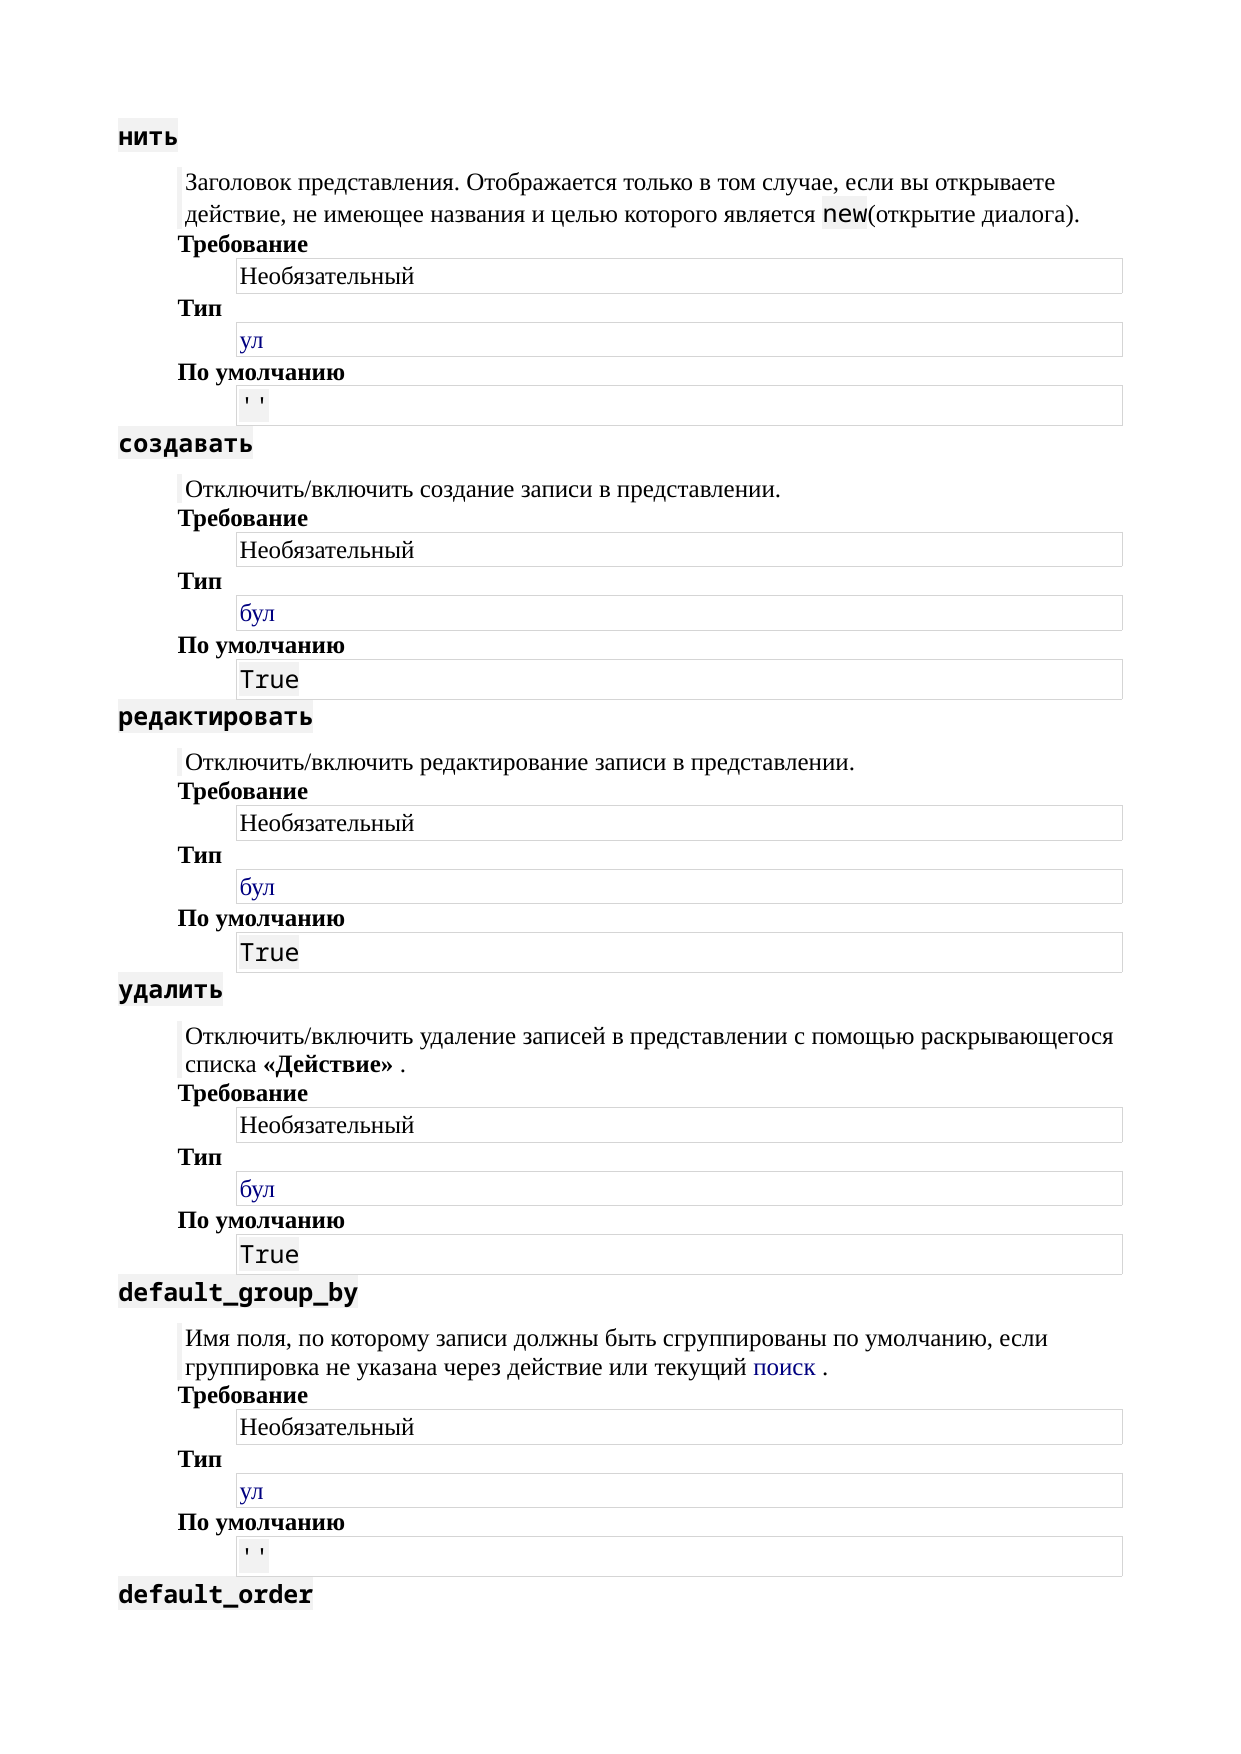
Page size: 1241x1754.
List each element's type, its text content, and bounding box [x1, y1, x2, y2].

list бул [237, 596, 1122, 630]
list Заголовок представления. Отображается только в том случае, если вы открываете действие, не имеющее названия и целью которого является new(открытие диалога). [182, 167, 1122, 229]
subtitle Требование [177, 1078, 1122, 1107]
subtitle Требование [177, 1380, 1122, 1409]
list True [237, 660, 1122, 699]
list бул [237, 870, 1122, 903]
list '' [237, 1537, 1122, 1576]
subtitle редактировать [118, 699, 1122, 733]
subtitle удалить [118, 972, 1122, 1006]
subtitle default_order [118, 1576, 1122, 1610]
subtitle Тип [177, 293, 1122, 322]
list бул [237, 1172, 1122, 1205]
subtitle Тип [177, 1142, 1122, 1171]
subtitle создавать [118, 426, 1122, 459]
subtitle Тип [177, 840, 1122, 868]
list ул [237, 1474, 1122, 1507]
subtitle Требование [177, 229, 1122, 258]
list Необязательный [237, 1410, 1122, 1444]
list ул [237, 323, 1122, 356]
list Необязательный [237, 533, 1122, 566]
list Необязательный [237, 259, 1122, 293]
list True [237, 933, 1122, 972]
list Необязательный [237, 1108, 1122, 1142]
subtitle По умолчанию [177, 357, 1122, 385]
list Имя поля, по которому записи должны быть сгруппированы по умолчанию, если группировка не указана через действие или текущий поиск . [182, 1323, 1122, 1380]
subtitle По умолчанию [177, 1507, 1122, 1536]
subtitle Тип [177, 1444, 1122, 1473]
subtitle Требование [177, 503, 1122, 532]
subtitle Требование [177, 776, 1122, 805]
subtitle По умолчанию [177, 1205, 1122, 1234]
list Необязательный [237, 806, 1122, 840]
list '' [237, 386, 1122, 425]
subtitle нить [118, 118, 1122, 152]
subtitle default_group_by [118, 1274, 1122, 1308]
list Отключить/включить редактирование записи в представлении. [177, 747, 1122, 776]
subtitle По умолчанию [177, 630, 1122, 659]
list True [237, 1235, 1122, 1274]
list Отключить/включить удаление записей в представлении с помощью раскрывающегося списка «Действие» . [182, 1021, 1122, 1078]
subtitle Тип [177, 566, 1122, 595]
list Отключить/включить создание записи в представлении. [182, 474, 1122, 503]
subtitle По умолчанию [177, 903, 1122, 932]
